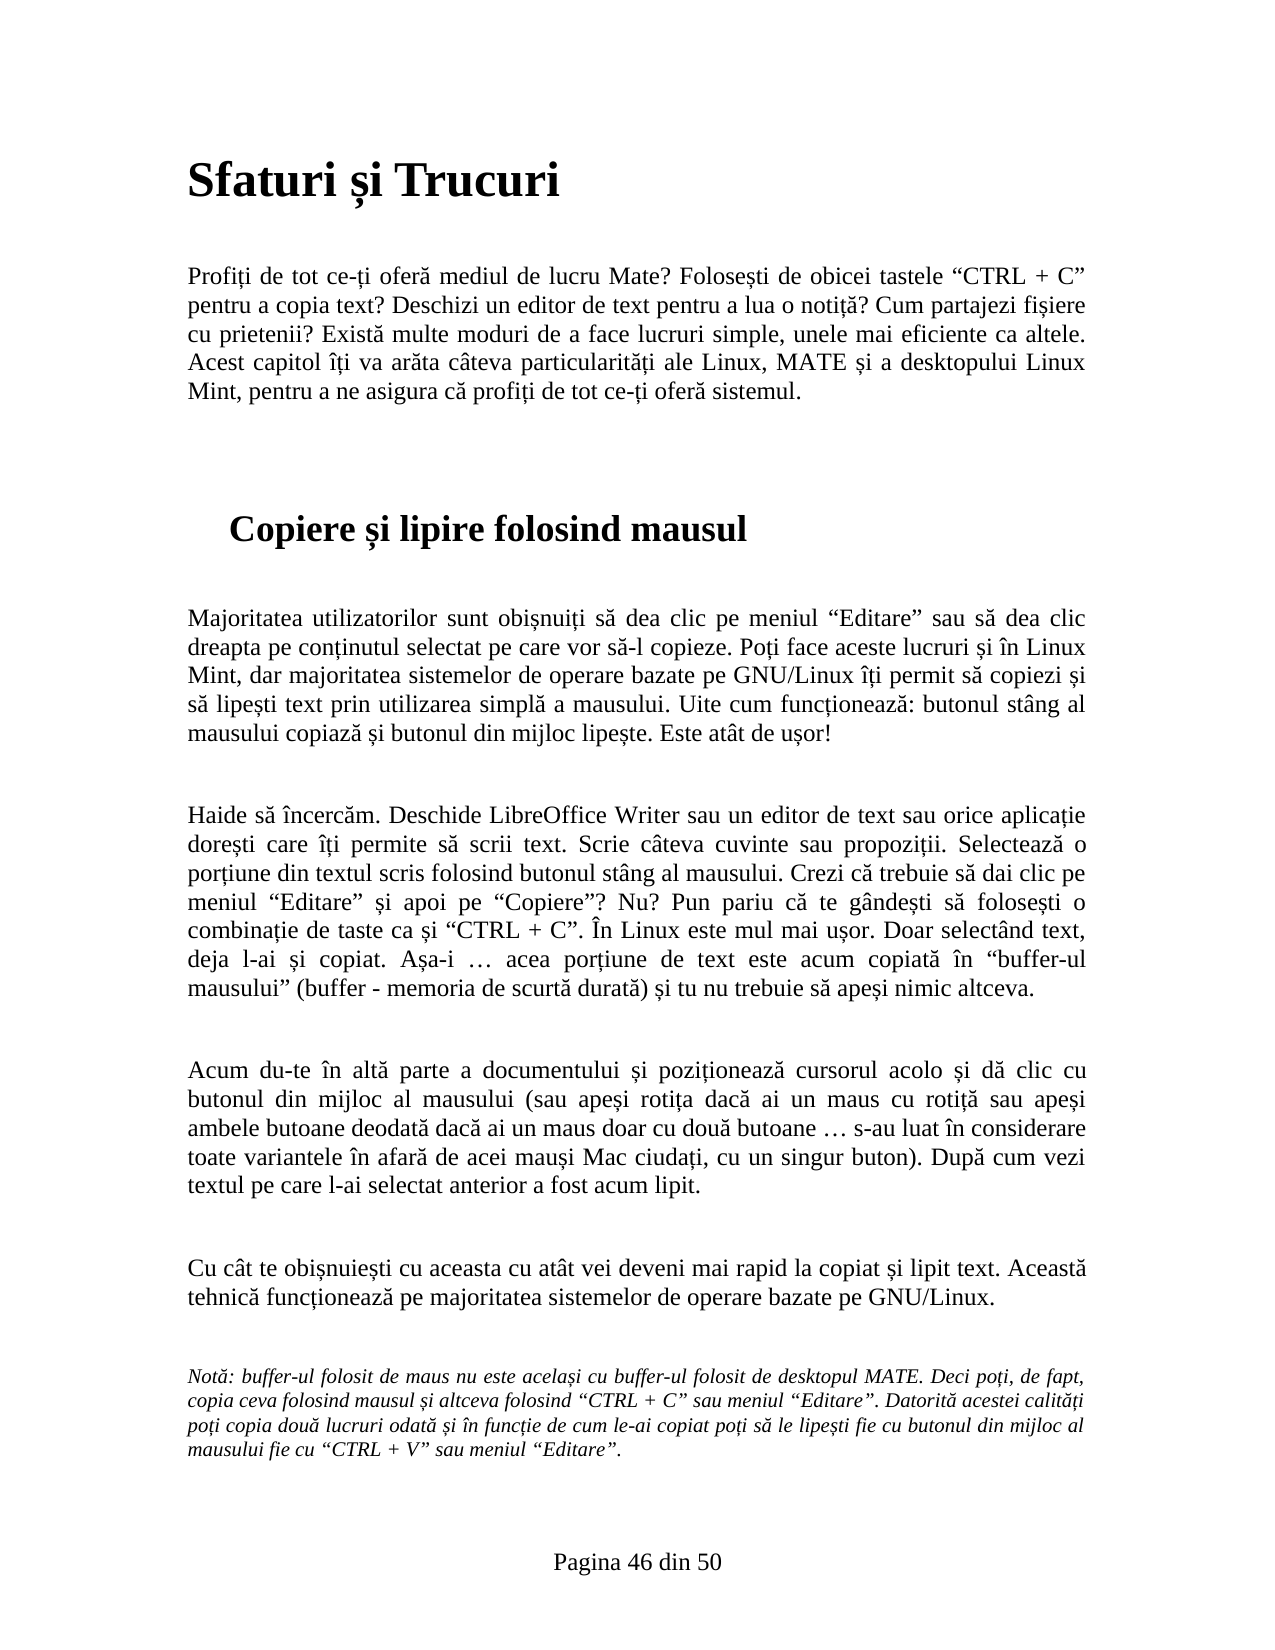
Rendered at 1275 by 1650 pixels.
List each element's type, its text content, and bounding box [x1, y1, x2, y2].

text Profiți de tot ce-ți oferă mediul de lucru Mate? Folosești de obicei tastele “CTRL + C” pentru a copia text? Deschizi un editor de text pentru a lua o notiță? Cum partajezi fișiere cu prietenii? Există multe moduri de a face lucruri simple, unele mai eficiente ca altele. Acest capitol îți va arăta câteva particularități ale Linux, MATE și a desktopului Linux Mint, pentru a ne asigura că profiți de tot ce-ți oferă sistemul. [187, 261, 1087, 405]
text Notă: buffer-ul folosit de maus nu este același cu buffer-ul folosit de desktopul MATE. Deci poți, de fapt, copia ceva folosind mausul și altceva folosind “CTRL + C” sau meniul “Editare”. Datorită acestei calități poți copia două lucruri odată și în funcție de cum le-ai copiat poți să le lipești fie cu butonul din mijloc al mausului fie cu “CTRL + V” sau meniul “Editare”. [187, 1364, 1087, 1461]
text Majoritatea utilizatorilor sunt obișnuiți să dea clic pe meniul “Editare” sau să dea clic dreapta pe conținutul selectat pe care vor să-l copieze. Poți face aceste lucruri și în Linux Mint, dar majoritatea sistemelor de operare bazate pe GNU/Linux îți permit să copiezi și să lipești text prin utilizarea simplă a mausului. Uite cum funcționează: butonul stâng al mausului copiază și butonul din mijloc lipește. Este atât de ușor! [187, 603, 1087, 747]
subtitle Copiere și lipire folosind mausul [187, 506, 1087, 549]
subtitle Sfaturi și Trucuri [187, 150, 1087, 207]
text Haide să încercăm. Deschide LibreOffice Writer sau un editor de text sau orice aplicație dorești care îți permite să scrii text. Scrie câteva cuvinte sau propoziții. Selectează o porțiune din textul scris folosind butonul stâng al mausului. Crezi că trebuie să dai clic pe meniul “Editare” și apoi pe “Copiere”? Nu? Pun pariu că te gândești să folosești o combinație de taste ca și “CTRL + C”. În Linux este mul mai ușor. Doar selectând text, deja l-ai și copiat. Așa-i … acea porțiune de text este acum copiată în “buffer-ul mausului” (buffer - memoria de scurtă durată) și tu nu trebuie să apeși nimic altceva. [187, 801, 1087, 1002]
text Acum du-te în altă parte a documentului și poziționează cursorul acolo și dă clic cu butonul din mijloc al mausului (sau apeși rotița dacă ai un maus cu rotiță sau apeși ambele butoane deodată dacă ai un maus doar cu două butoane … s-au luat în considerare toate variantele în afară de acei mauși Mac ciudați, cu un singur buton). După cum vezi textul pe care l-ai selectat anterior a fost acum lipit. [187, 1056, 1087, 1199]
text Cu cât te obișnuiești cu aceasta cu atât vei deveni mai rapid la copiat și lipit text. Această tehnică funcționează pe majoritatea sistemelor de operare bazate pe GNU/Linux. [187, 1253, 1087, 1311]
